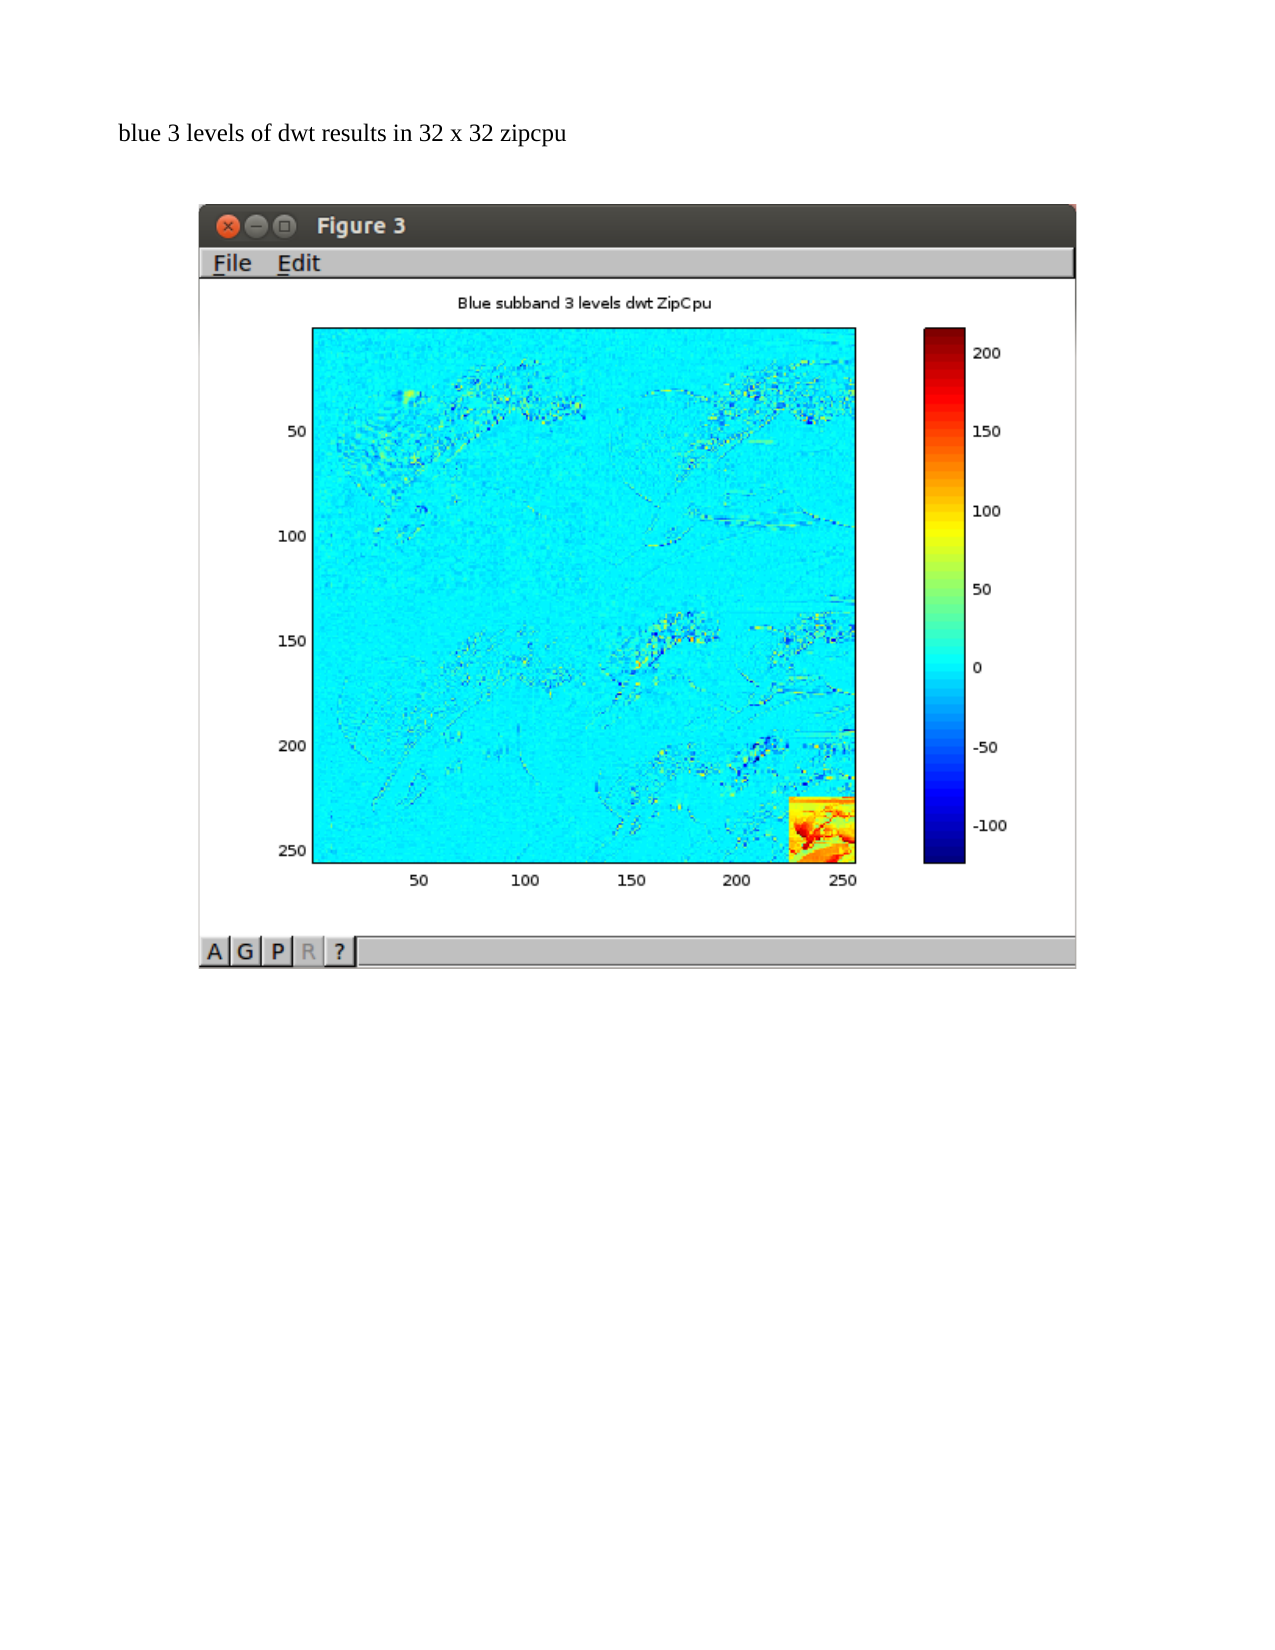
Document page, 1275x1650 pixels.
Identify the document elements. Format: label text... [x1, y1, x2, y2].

picture [198, 204, 1077, 969]
text blue 3 levels of dwt results in 32 x 32 zipcpu [118, 118, 1157, 147]
